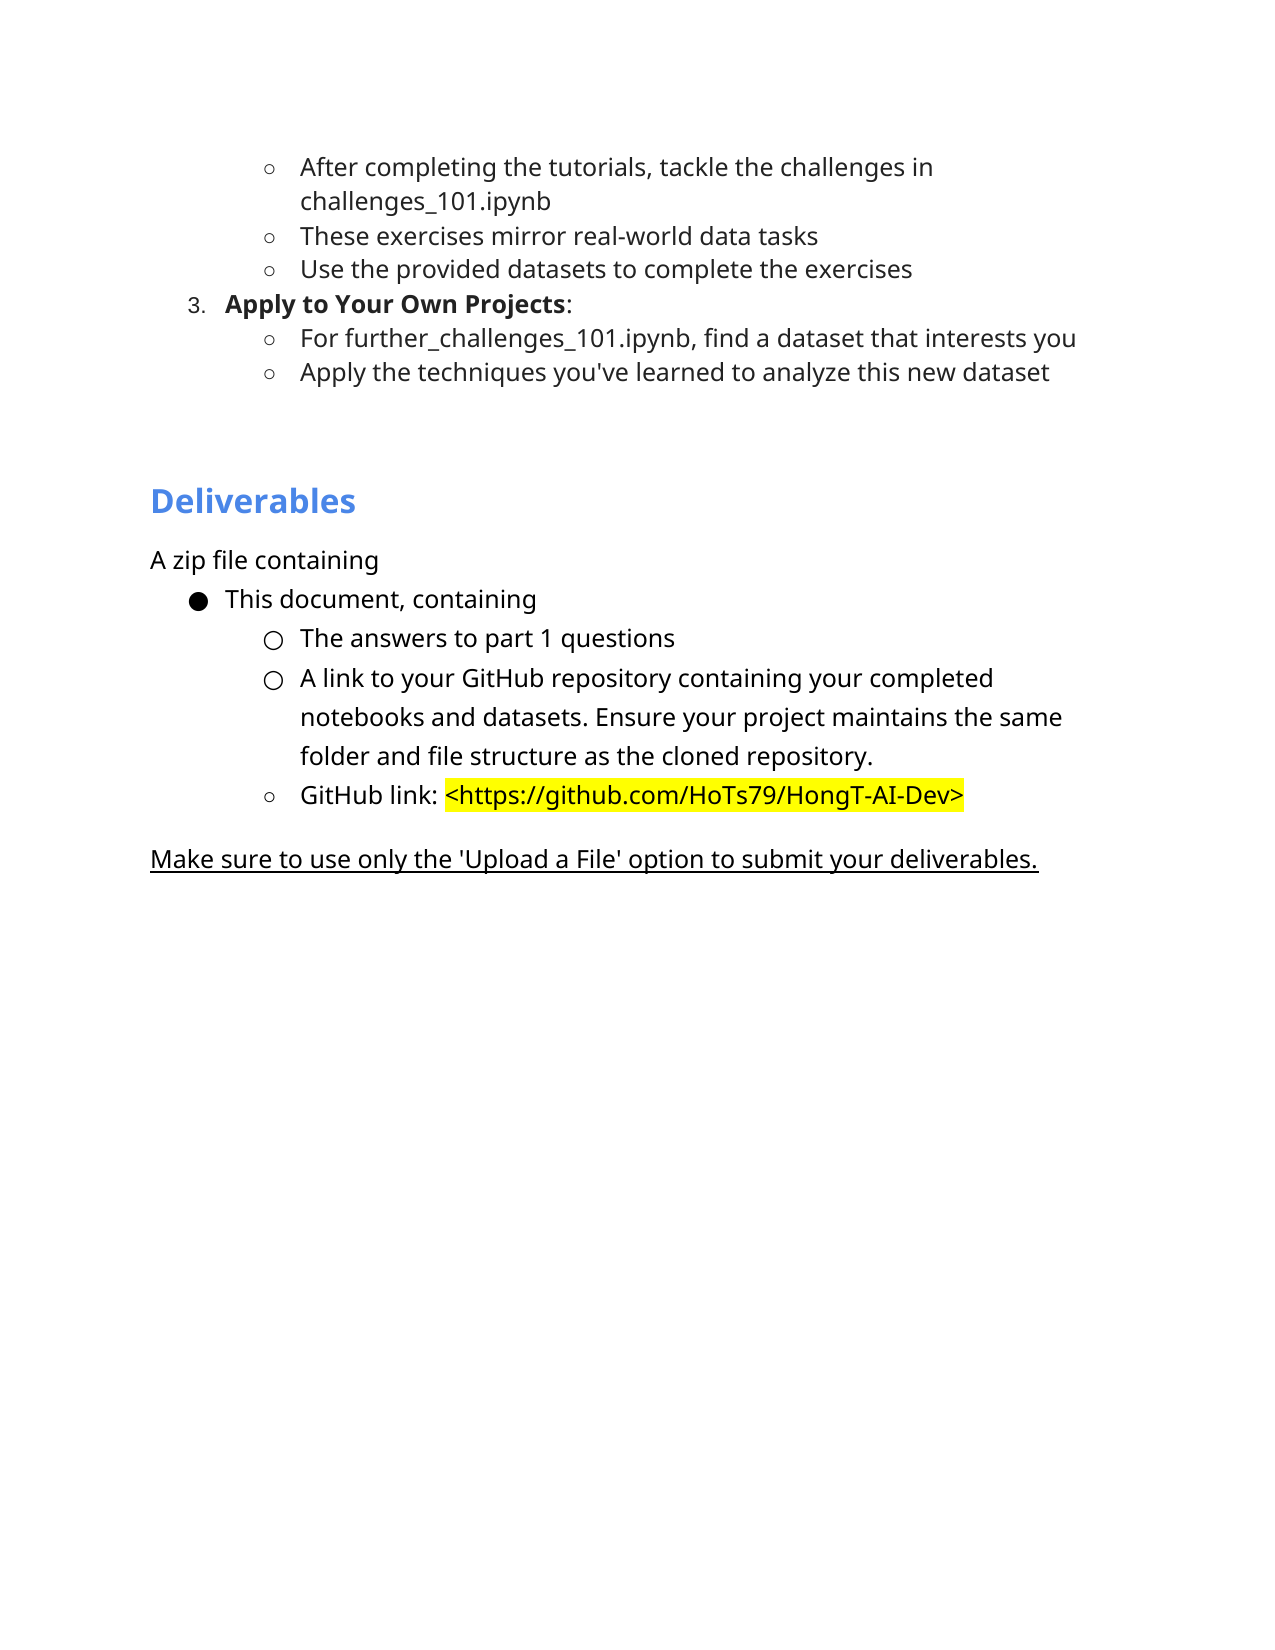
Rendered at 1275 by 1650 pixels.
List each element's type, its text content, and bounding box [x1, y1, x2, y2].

list Apply the techniques you've learned to analyze this new dataset [262, 354, 1125, 388]
list A link to your GitHub repository containing your completed notebooks and datasets. Ensure your project maintains the same folder and file structure as the cloned repository. [262, 660, 1125, 773]
text Make sure to use only the 'Upload a File' option to submit your deliverables. [150, 842, 1125, 876]
list This document, containing [187, 582, 1125, 616]
list Use the provided datasets to complete the exercises [262, 252, 1125, 286]
list GitHub link: <https://github.com/HoTs79/HongT-AI-Dev> [262, 778, 1125, 812]
list After completing the tutorials, tackle the challenges in challenges_101.ipynb [262, 150, 1125, 218]
list Apply to Your Own Projects: [187, 286, 1125, 320]
list For further_challenges_101.ipynb, find a dataset that interests you [262, 320, 1125, 354]
subtitle Deliverables [150, 478, 1125, 523]
text A zip file containing [150, 543, 1125, 577]
list These exercises mirror real-world data tasks [262, 218, 1125, 252]
list The answers to part 1 questions [262, 621, 1125, 655]
